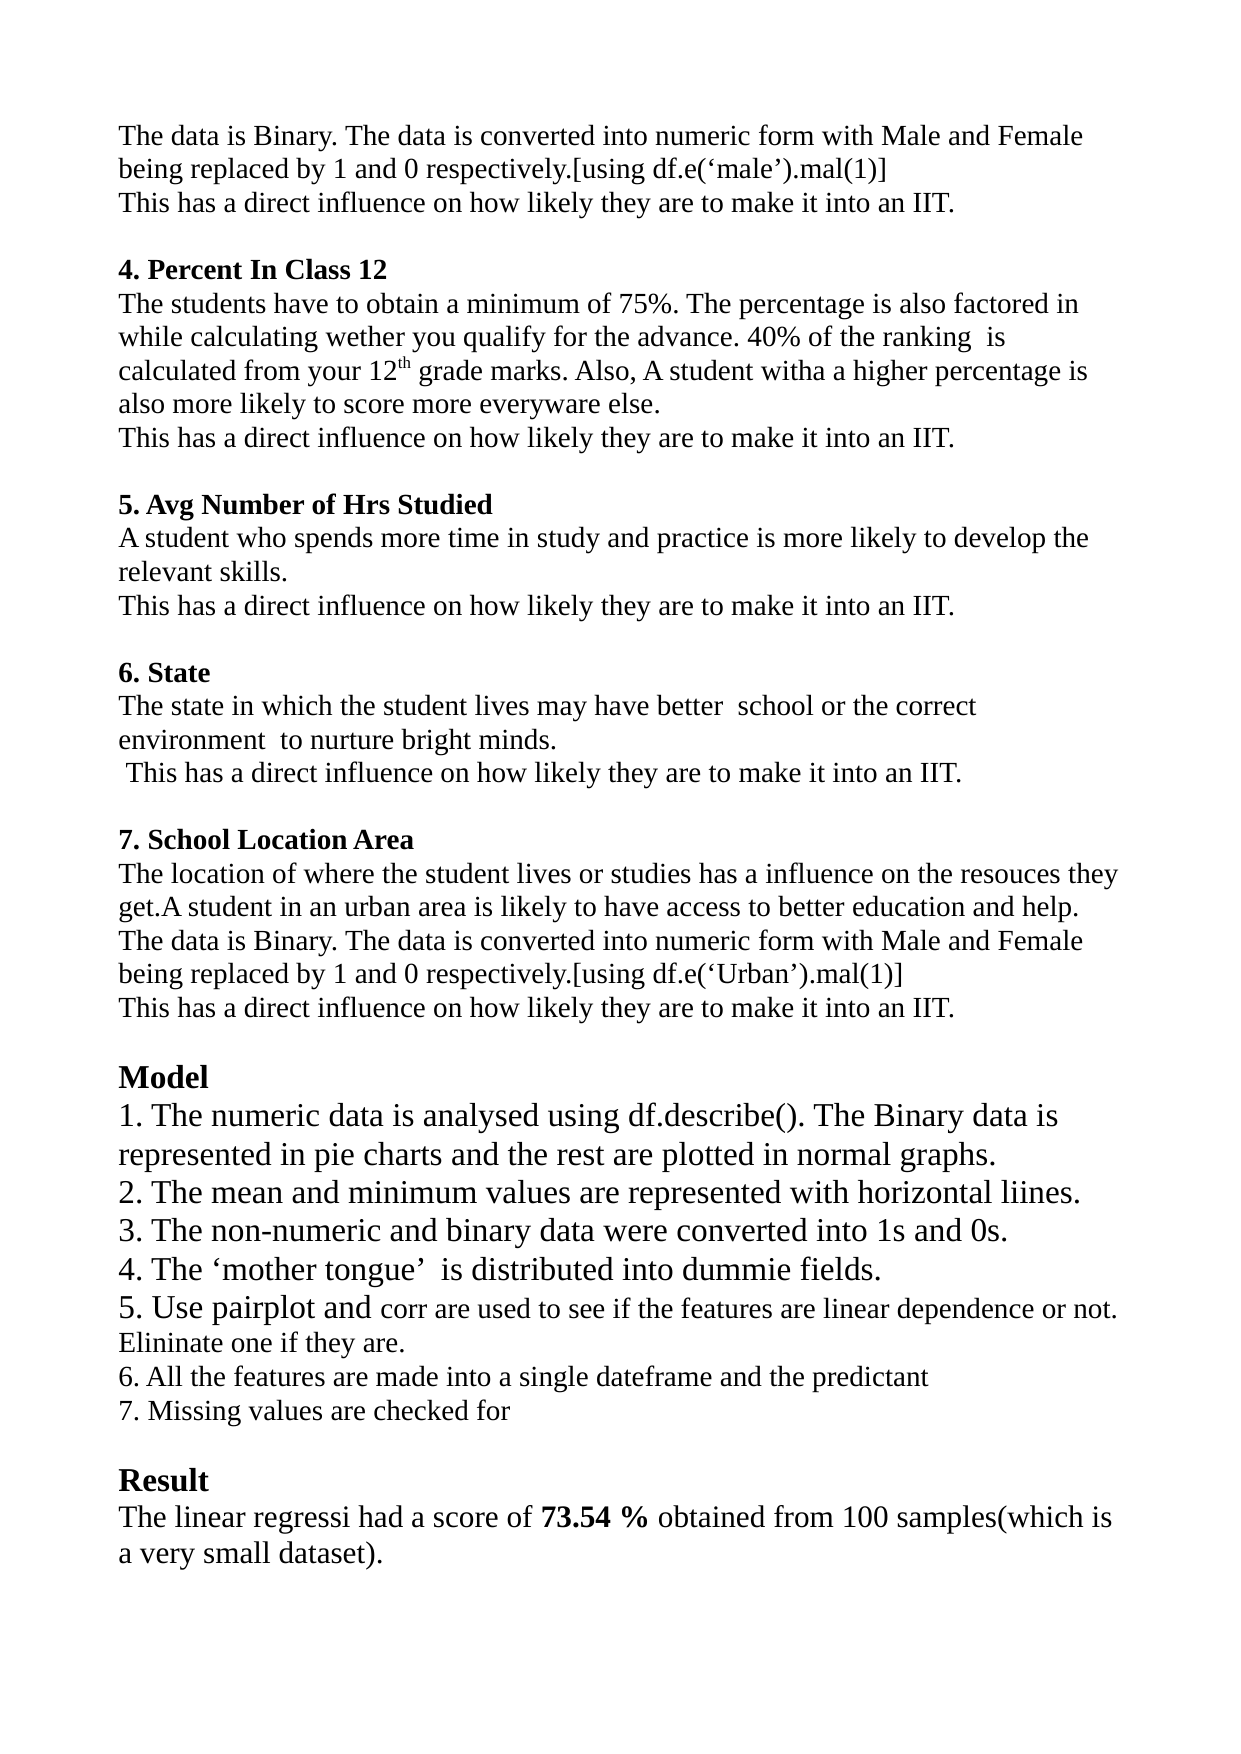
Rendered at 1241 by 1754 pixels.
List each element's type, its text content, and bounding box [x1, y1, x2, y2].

text 7. School Location Area [118, 822, 1122, 856]
text This has a direct influence on how likely they are to make it into an IIT. [118, 420, 1122, 453]
text 5. Avg Number of Hrs Studied [118, 487, 1122, 521]
text The data is Binary. The data is converted into numeric form with Male and Female being replaced by 1 and 0 respectively.[using df.e(‘Urban’).mal(1)] [118, 923, 1122, 990]
text Result [118, 1460, 1122, 1498]
text 5. Use pairplot and corr are used to see if the features are linear dependence or not. Elininate one if they are. [118, 1287, 1122, 1359]
text The state in which the student lives may have better school or the correct environment to nurture bright minds. [118, 688, 1122, 755]
text A student who spends more time in study and practice is more likely to develop the relevant skills. [118, 521, 1122, 588]
text This has a direct influence on how likely they are to make it into an IIT. [118, 588, 1122, 621]
text 4. The ‘mother tongue’ is distributed into dummie fields. [118, 1249, 1122, 1287]
text 3. The non-numeric and binary data were converted into 1s and 0s. [118, 1211, 1122, 1249]
text 2. The mean and minimum values are represented with horizontal liines. [118, 1172, 1122, 1211]
text The linear regressi had a score of 73.54 % obtained from 100 samples(which is a very small dataset). [118, 1498, 1122, 1570]
text The location of where the student lives or studies has a influence on the resouces they get.A student in an urban area is likely to have access to better education and help. [118, 856, 1122, 923]
text This has a direct influence on how likely they are to make it into an IIT. [118, 755, 1122, 789]
text 1. The numeric data is analysed using df.describe(). The Binary data is represented in pie charts and the rest are plotted in normal graphs. [118, 1096, 1122, 1172]
text The data is Binary. The data is converted into numeric form with Male and Female being replaced by 1 and 0 respectively.[using df.e(‘male’).mal(1)] [118, 118, 1122, 185]
text 4. Percent In Class 12 [118, 252, 1122, 286]
text The students have to obtain a minimum of 75%. The percentage is also factored in while calculating wether you qualify for the advance. 40% of the ranking is calculated from your 12th grade marks. Also, A student witha a higher percentage is also more likely to score more everyware else. [118, 286, 1122, 420]
text 6. State [118, 655, 1122, 688]
text This has a direct influence on how likely they are to make it into an IIT. [118, 185, 1122, 219]
text 6. All the features are made into a single dateframe and the predictant [118, 1359, 1122, 1393]
text Model [118, 1057, 1122, 1096]
text This has a direct influence on how likely they are to make it into an IIT. [118, 990, 1122, 1024]
text 7. Missing values are checked for [118, 1393, 1122, 1426]
